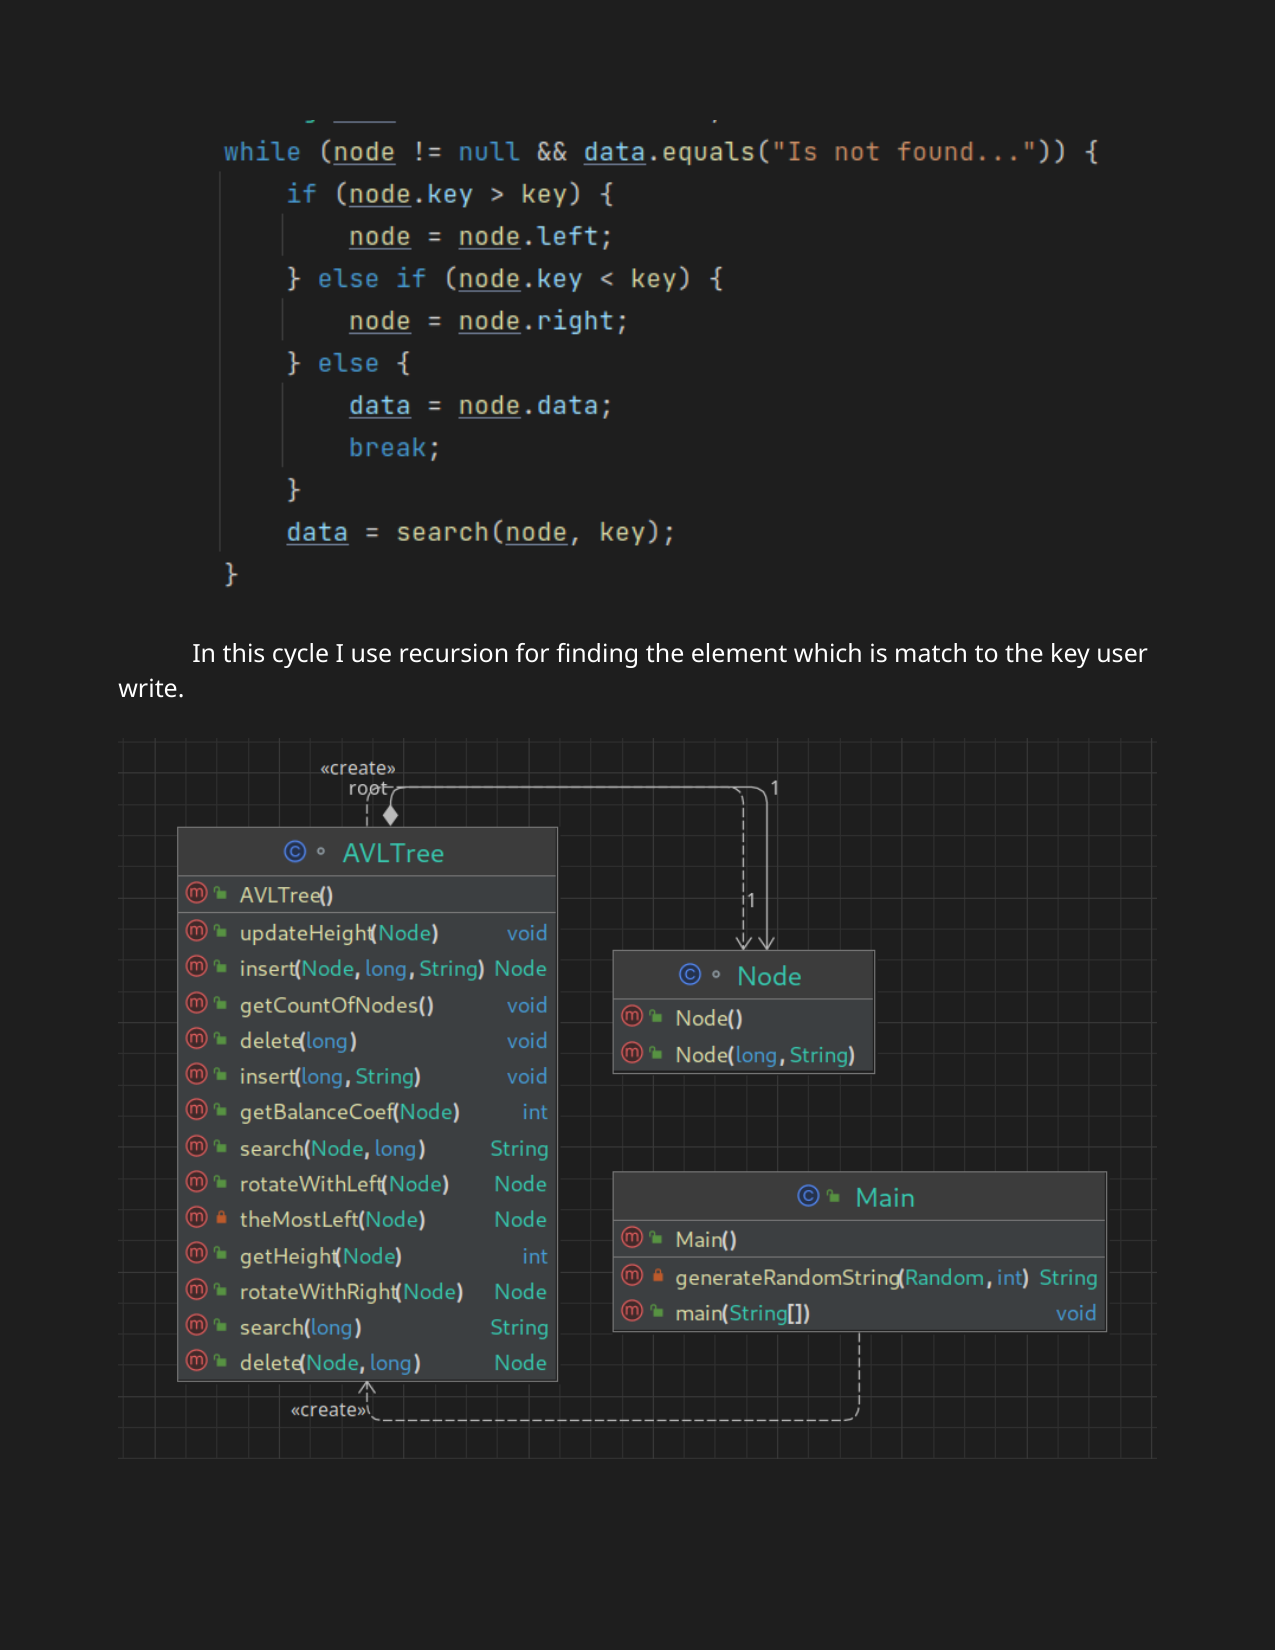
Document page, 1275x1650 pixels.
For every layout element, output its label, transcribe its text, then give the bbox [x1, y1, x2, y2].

text In this cycle I use recursion for finding the element which is match to the key user write. [118, 636, 1157, 704]
picture [185, 120, 1122, 602]
picture [118, 738, 1157, 1459]
